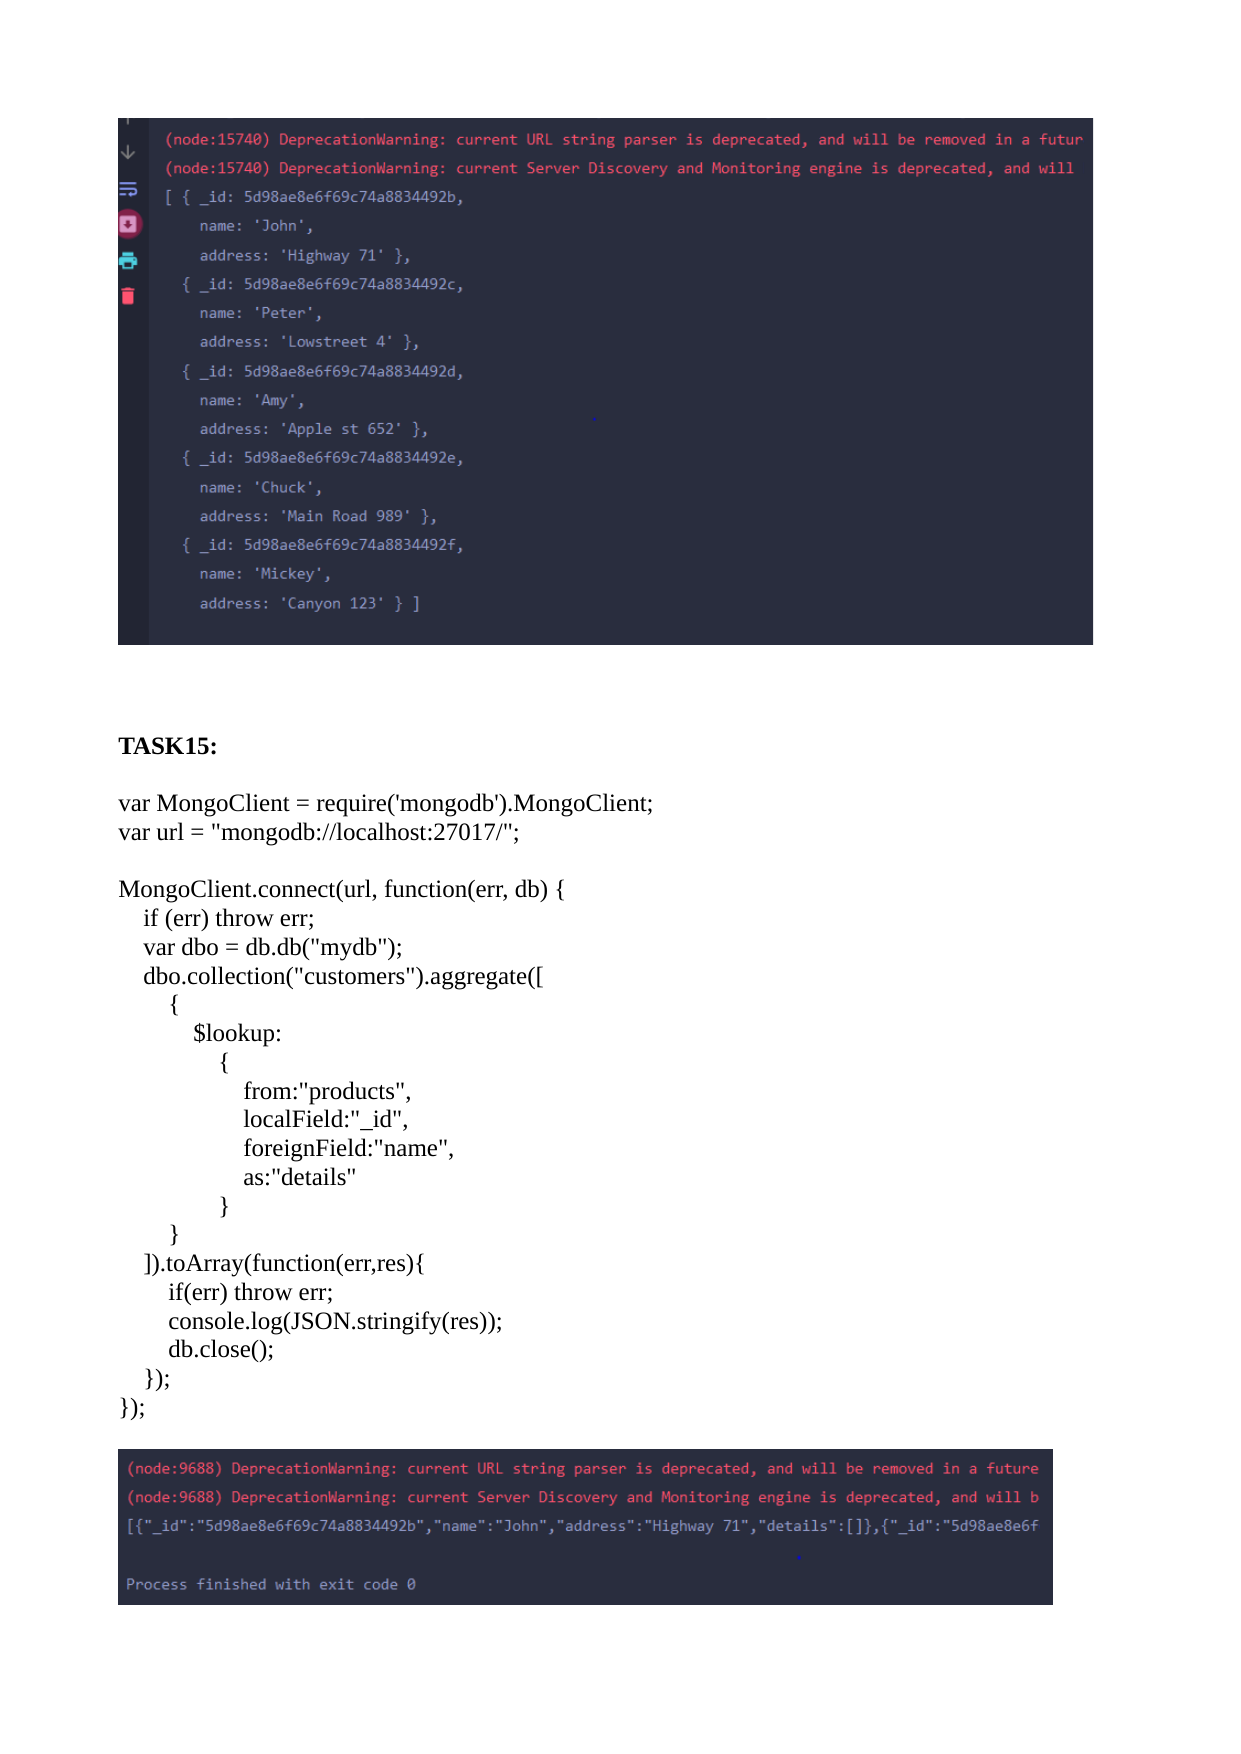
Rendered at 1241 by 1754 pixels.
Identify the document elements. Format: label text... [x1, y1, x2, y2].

picture [118, 1449, 1053, 1605]
picture [118, 118, 1094, 645]
text TASK15: [118, 731, 1122, 759]
text var MongoClient = require('mongodb').MongoClient; var url = "mongodb://localhost:27017/"; MongoClient.connect(url, function(err, db) { if (err) throw err; var dbo = db.db("mydb"); dbo.collection("customers").aggregate([ { $lookup: { from:"products", localField:"_id", foreignField:"name", as:"details" } } ]).toArray(function(err,res){ if(err) throw err; console.log(JSON.stringify(res)); db.close(); }); }); [118, 788, 1122, 1421]
